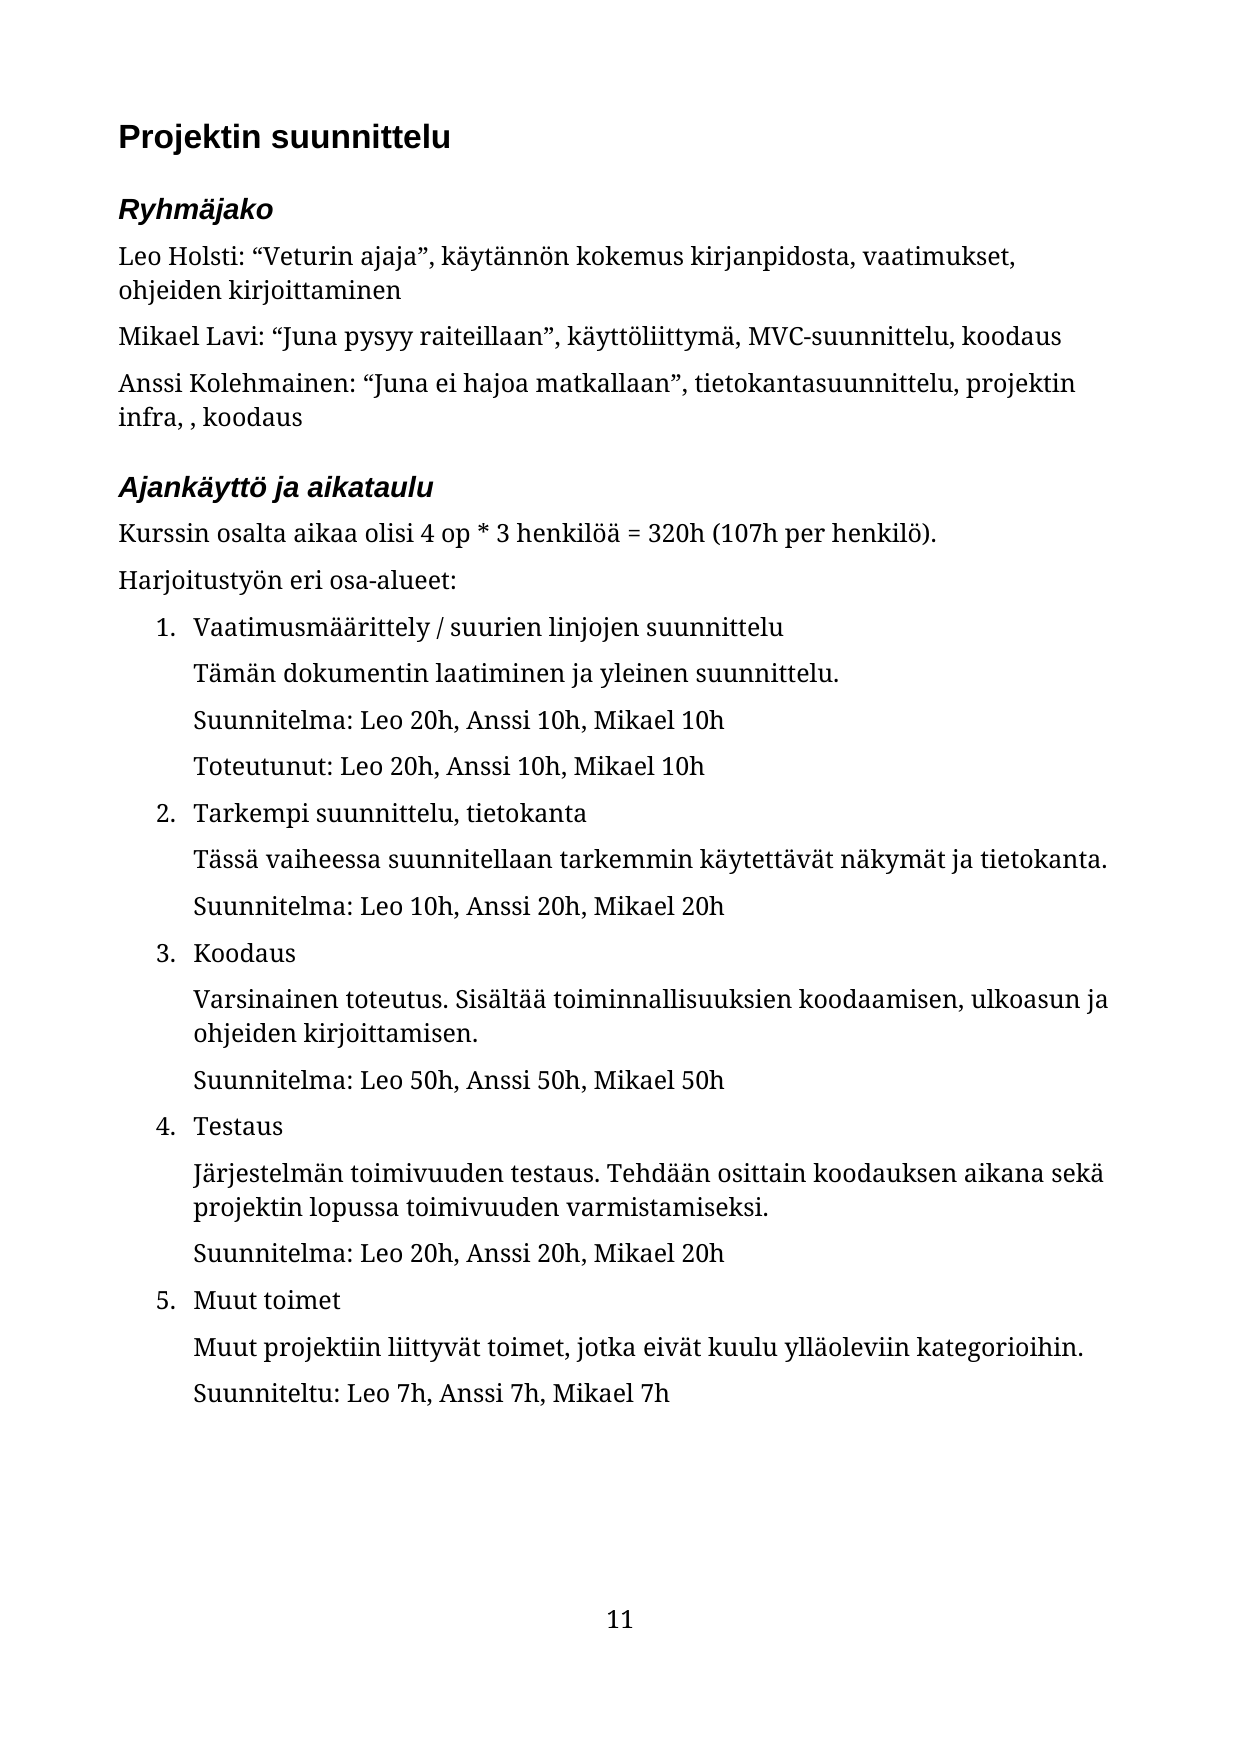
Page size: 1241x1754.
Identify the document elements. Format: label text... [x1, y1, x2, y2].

list Testaus [156, 1109, 1122, 1143]
list Toteutunut: Leo 20h, Anssi 10h, Mikael 10h [156, 749, 1122, 783]
list Suunnitelma: Leo 10h, Anssi 20h, Mikael 20h [156, 889, 1122, 923]
list Suunniteltu: Leo 7h, Anssi 7h, Mikael 7h [156, 1376, 1122, 1410]
list Suunnitelma: Leo 20h, Anssi 20h, Mikael 20h [156, 1236, 1122, 1270]
list Tässä vaiheessa suunnitellaan tarkemmin käytettävät näkymät ja tietokanta. [156, 842, 1122, 876]
list Koodaus [156, 935, 1122, 969]
list Muut toimet [156, 1283, 1122, 1317]
list Suunnitelma: Leo 50h, Anssi 50h, Mikael 50h [156, 1062, 1122, 1096]
text Mikael Lavi: “Juna pysyy raiteillaan”, käyttöliittymä, MVC-suunnittelu, koodaus [118, 319, 1122, 353]
list Tämän dokumentin laatiminen ja yleinen suunnittelu. [156, 656, 1122, 690]
list Varsinainen toteutus. Sisältää toiminnallisuuksien koodaamisen, ulkoasun ja ohjeiden kirjoittamisen. [156, 982, 1122, 1050]
list Suunnitelma: Leo 20h, Anssi 10h, Mikael 10h [156, 702, 1122, 736]
list Vaatimusmäärittely / suurien linjojen suunnittelu [156, 609, 1122, 643]
list Järjestelmän toimivuuden testaus. Tehdään osittain koodauksen aikana sekä projektin lopussa toimivuuden varmistamiseksi. [156, 1156, 1122, 1224]
list Muut projektiin liittyvät toimet, jotka eivät kuulu ylläoleviin kategorioihin. [156, 1329, 1122, 1363]
subtitle Projektin suunnittelu [118, 118, 1122, 156]
subtitle Ajankäyttö ja aikataulu [118, 471, 1122, 504]
text Leo Holsti: “Veturin ajaja”, käytännön kokemus kirjanpidosta, vaatimukset, ohjeiden kirjoittaminen [118, 238, 1122, 306]
text Anssi Kolehmainen: “Juna ei hajoa matkallaan”, tietokantasuunnittelu, projektin infra, , koodaus [118, 365, 1122, 433]
subtitle Ryhmäjako [118, 193, 1122, 226]
text Kurssin osalta aikaa olisi 4 op * 3 henkilöä = 320h (107h per henkilö). [118, 516, 1122, 550]
text Harjoitustyön eri osa-alueet: [118, 563, 1122, 597]
list Tarkempi suunnittelu, tietokanta [156, 796, 1122, 829]
